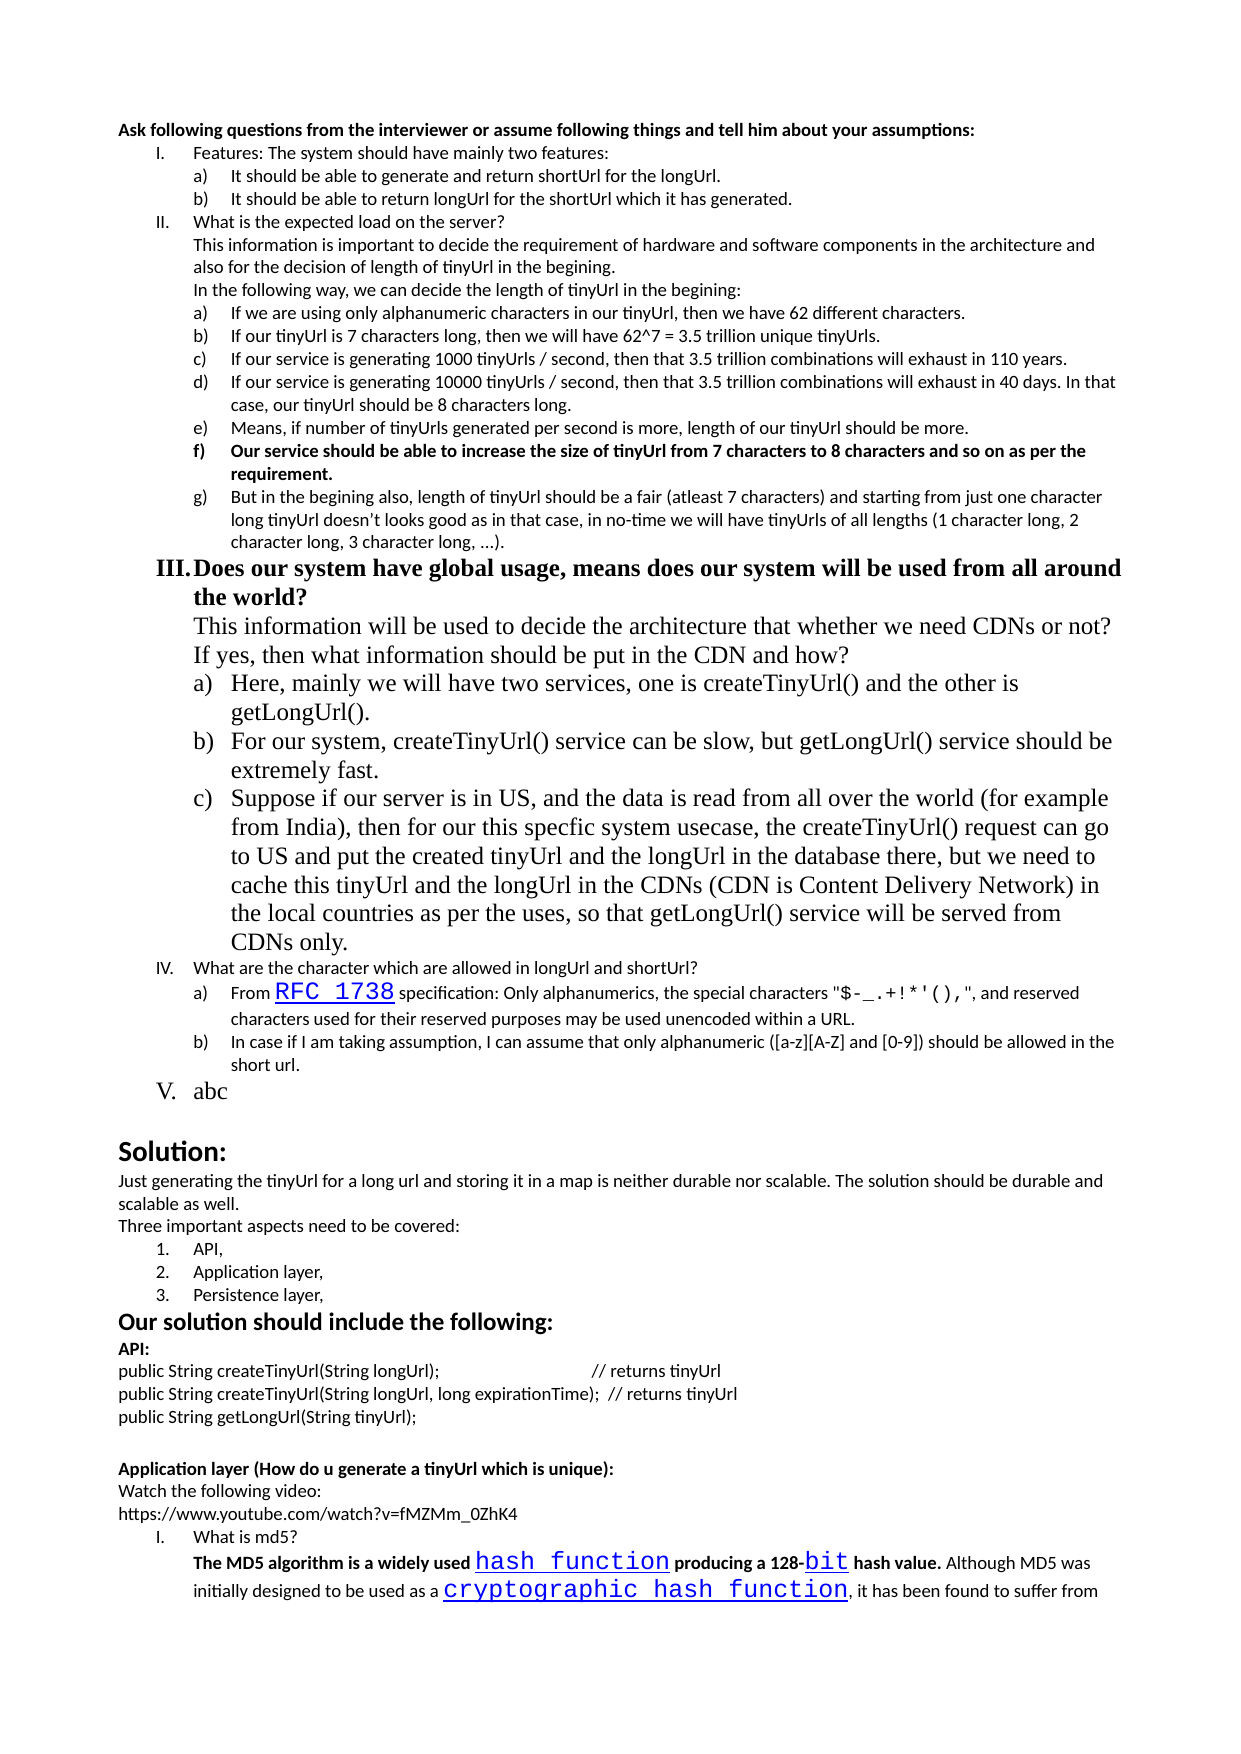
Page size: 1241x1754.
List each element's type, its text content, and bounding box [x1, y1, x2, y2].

list In case if I am taking assumption, I can assume that only alphanumeric ([a-z][A-Z] and [0-9]) should be allowed in the short url. [193, 1030, 1122, 1076]
list What are the character which are allowed in longUrl and shortUrl? [156, 956, 1122, 979]
text public String getLongUrl(String tinyUrl); [118, 1406, 1122, 1428]
list It should be able to return longUrl for the shortUrl which it has generated. [193, 187, 1122, 210]
text Application layer (How do u generate a tinyUrl which is unique): [118, 1457, 1122, 1480]
text Our solution should include the following: [118, 1306, 1122, 1337]
list From RFC 1738 specification: Only alphanumerics, the special characters "$-_.+!*'(),", and reserved characters used for their reserved purposes may be used unencoded within a URL. [193, 979, 1122, 1030]
list What is the expected load on the server? [156, 210, 1122, 233]
list In the following way, we can decide the length of tinyUrl in the begining: [156, 278, 1122, 301]
text API: [118, 1337, 1122, 1360]
text public String createTinyUrl(String longUrl, long expirationTime); // returns tinyUrl [118, 1383, 1122, 1406]
list Suppose if our server is in US, and the data is read from all over the world (for example from India), then for our this specfic system usecase, the createTinyUrl() request can go to US and put the created tinyUrl and the longUrl in the database there, but we need to cache this tinyUrl and the longUrl in the CDNs (CDN is Content Delivery Network) in the local countries as per the uses, so that getLongUrl() service will be served from CDNs only. [193, 783, 1122, 956]
list Persistence layer, [156, 1283, 1122, 1306]
list If we are using only alphanumeric characters in our tinyUrl, then we have 62 different characters. [193, 301, 1122, 324]
list Means, if number of tinyUrls generated per second is more, length of our tinyUrl should be more. [193, 416, 1122, 439]
text Ask following questions from the interviewer or assume following things and tell him about your assumptions: [118, 118, 1122, 141]
list The MD5 algorithm is a widely used hash function producing a 128-bit hash value. Although MD5 was initially designed to be used as a cryptographic hash function, it has been found to suffer from [156, 1548, 1122, 1605]
list If our service is generating 1000 tinyUrls / second, then that 3.5 trillion combinations will exhaust in 110 years. [193, 347, 1122, 370]
list But in the begining also, length of tinyUrl should be a fair (atleast 7 characters) and starting from just one character long tinyUrl doesn’t looks good as in that case, in no-time we will have tinyUrls of all lengths (1 character long, 2 character long, 3 character long, ...). [193, 485, 1122, 553]
list Features: The system should have mainly two features: [156, 141, 1122, 164]
list abc [156, 1076, 1122, 1105]
list For our system, createTinyUrl() service can be slow, but getLongUrl() service should be extremely fast. [193, 726, 1122, 783]
list Here, mainly we will have two services, one is createTinyUrl() and the other is getLongUrl(). [193, 668, 1122, 726]
list This information will be used to decide the architecture that whether we need CDNs or not? If yes, then what information should be put in the CDN and how? [156, 611, 1122, 668]
text Three important aspects need to be covered: [118, 1214, 1122, 1237]
text public String createTinyUrl(String longUrl); // returns tinyUrl [118, 1360, 1122, 1383]
text Solution: [118, 1133, 1122, 1169]
text https://www.youtube.com/watch?v=fMZMm_0ZhK4 [118, 1503, 1122, 1526]
list Our service should be able to increase the size of tinyUrl from 7 characters to 8 characters and so on as per the requirement. [193, 439, 1122, 485]
text Watch the following video: [118, 1480, 1122, 1503]
list API, [156, 1237, 1122, 1260]
list What is md5? [156, 1526, 1122, 1548]
list It should be able to generate and return shortUrl for the longUrl. [193, 164, 1122, 187]
text Just generating the tinyUrl for a long url and storing it in a map is neither durable nor scalable. The solution should be durable and scalable as well. [118, 1169, 1122, 1214]
list This information is important to decide the requirement of hardware and software components in the architecture and also for the decision of length of tinyUrl in the begining. [156, 233, 1122, 278]
list If our tinyUrl is 7 characters long, then we will have 62^7 = 3.5 trillion unique tinyUrls. [193, 324, 1122, 347]
list Does our system have global usage, means does our system will be used from all around the world? [156, 553, 1122, 611]
list Application layer, [156, 1260, 1122, 1283]
list If our service is generating 10000 tinyUrls / second, then that 3.5 trillion combinations will exhaust in 40 days. In that case, our tinyUrl should be 8 characters long. [193, 370, 1122, 416]
